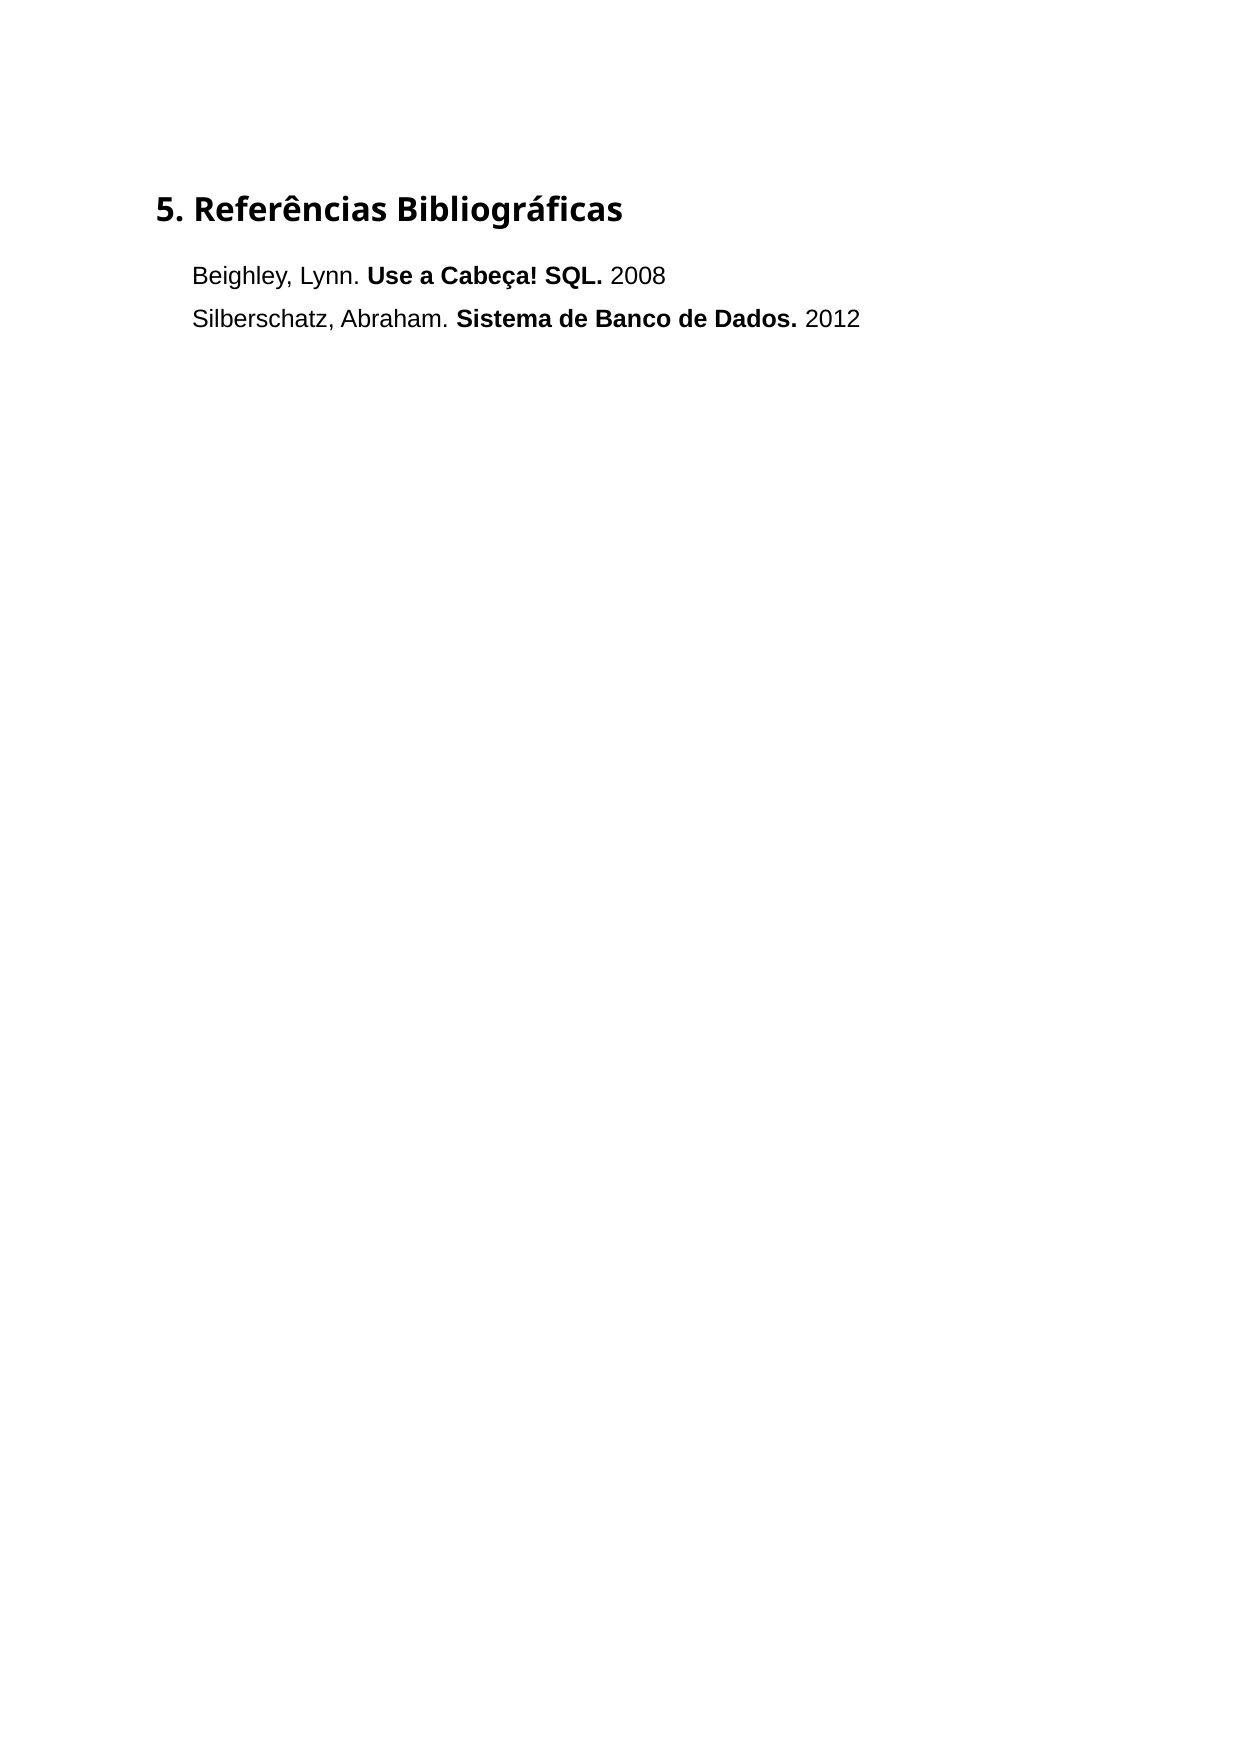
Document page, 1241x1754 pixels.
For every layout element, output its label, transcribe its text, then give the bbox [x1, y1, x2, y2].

text Silberschatz, Abraham. Sistema de Banco de Dados. 2012 [118, 304, 1122, 332]
subtitle Referências Bibliográficas [156, 186, 1122, 232]
text Beighley, Lynn. Use a Cabeça! SQL. 2008 [118, 261, 1122, 289]
